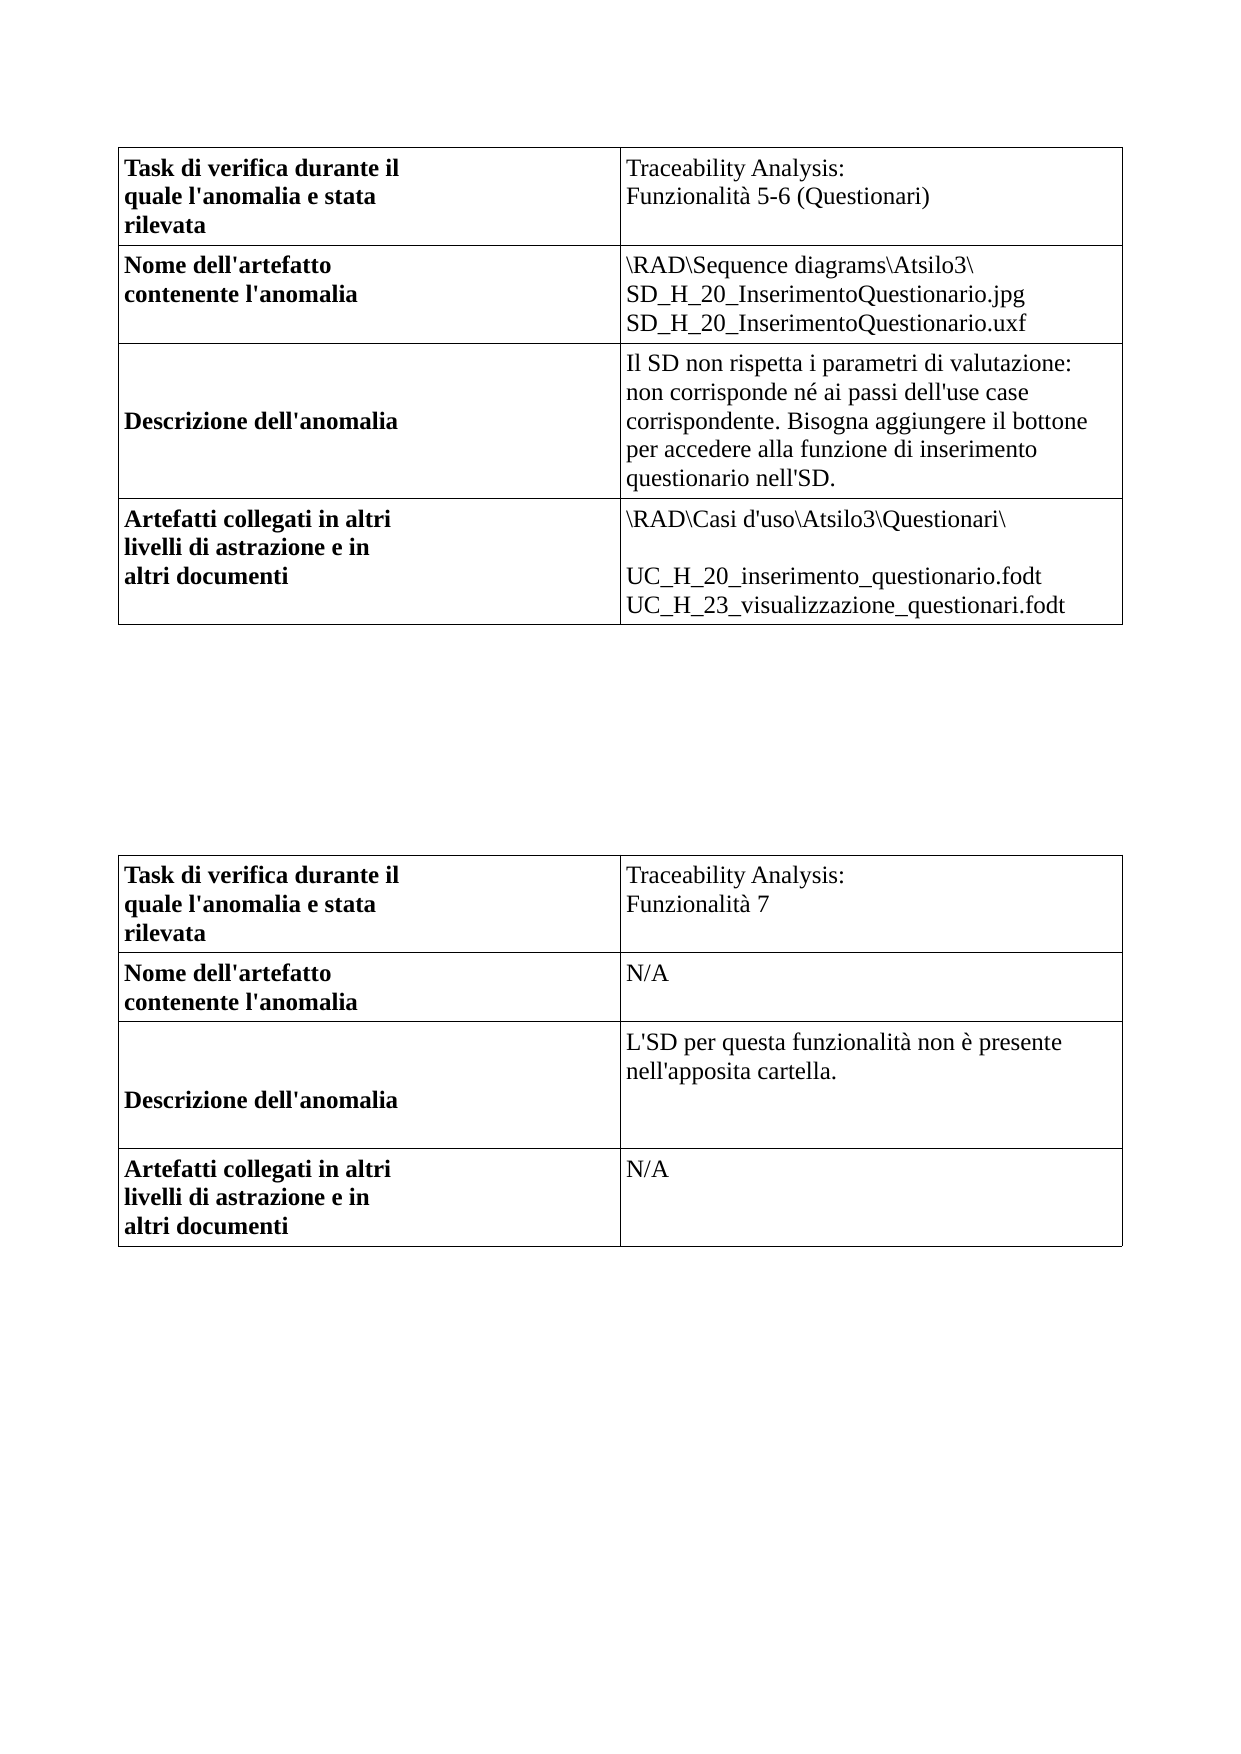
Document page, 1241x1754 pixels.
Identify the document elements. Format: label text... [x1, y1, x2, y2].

table_cell N/A [621, 953, 1122, 1021]
table_header Traceability Analysis: Funzionalità 5-6 (Questionari) [621, 148, 1122, 245]
table_cell Nome dell'artefatto contenente l'anomalia [119, 246, 620, 342]
table_cell \RAD\Casi d'uso\Atsilo3\Questionari\ UC_H_20_inserimento_questionario.fodt UC_H_23_visualizzazione_questionari.fodt [621, 499, 1122, 624]
table_cell Il SD non rispetta i parametri di valutazione: non corrisponde né ai passi dell'use case corrispondente. Bisogna aggiungere il bottone per accedere alla funzione di inserimento questionario nell'SD. [621, 344, 1122, 498]
table_header Traceability Analysis: Funzionalità 7 [621, 856, 1122, 952]
table_cell Descrizione dell'anomalia [119, 344, 620, 498]
table_cell \RAD\Sequence diagrams\Atsilo3\ SD_H_20_InserimentoQuestionario.jpg SD_H_20_InserimentoQuestionario.uxf [621, 246, 1122, 342]
table_cell Nome dell'artefatto contenente l'anomalia [119, 953, 620, 1021]
table_cell Artefatti collegati in altri livelli di astrazione e in altri documenti [119, 499, 620, 624]
table_cell L'SD per questa funzionalità non è presente nell'apposita cartella. [621, 1022, 1122, 1148]
table_cell N/A [621, 1149, 1122, 1246]
table_cell Artefatti collegati in altri livelli di astrazione e in altri documenti [119, 1149, 620, 1246]
table_header Task di verifica durante il quale l'anomalia e stata rilevata [119, 148, 620, 245]
table_header Task di verifica durante il quale l'anomalia e stata rilevata [119, 856, 620, 952]
table_cell Descrizione dell'anomalia [119, 1022, 620, 1148]
